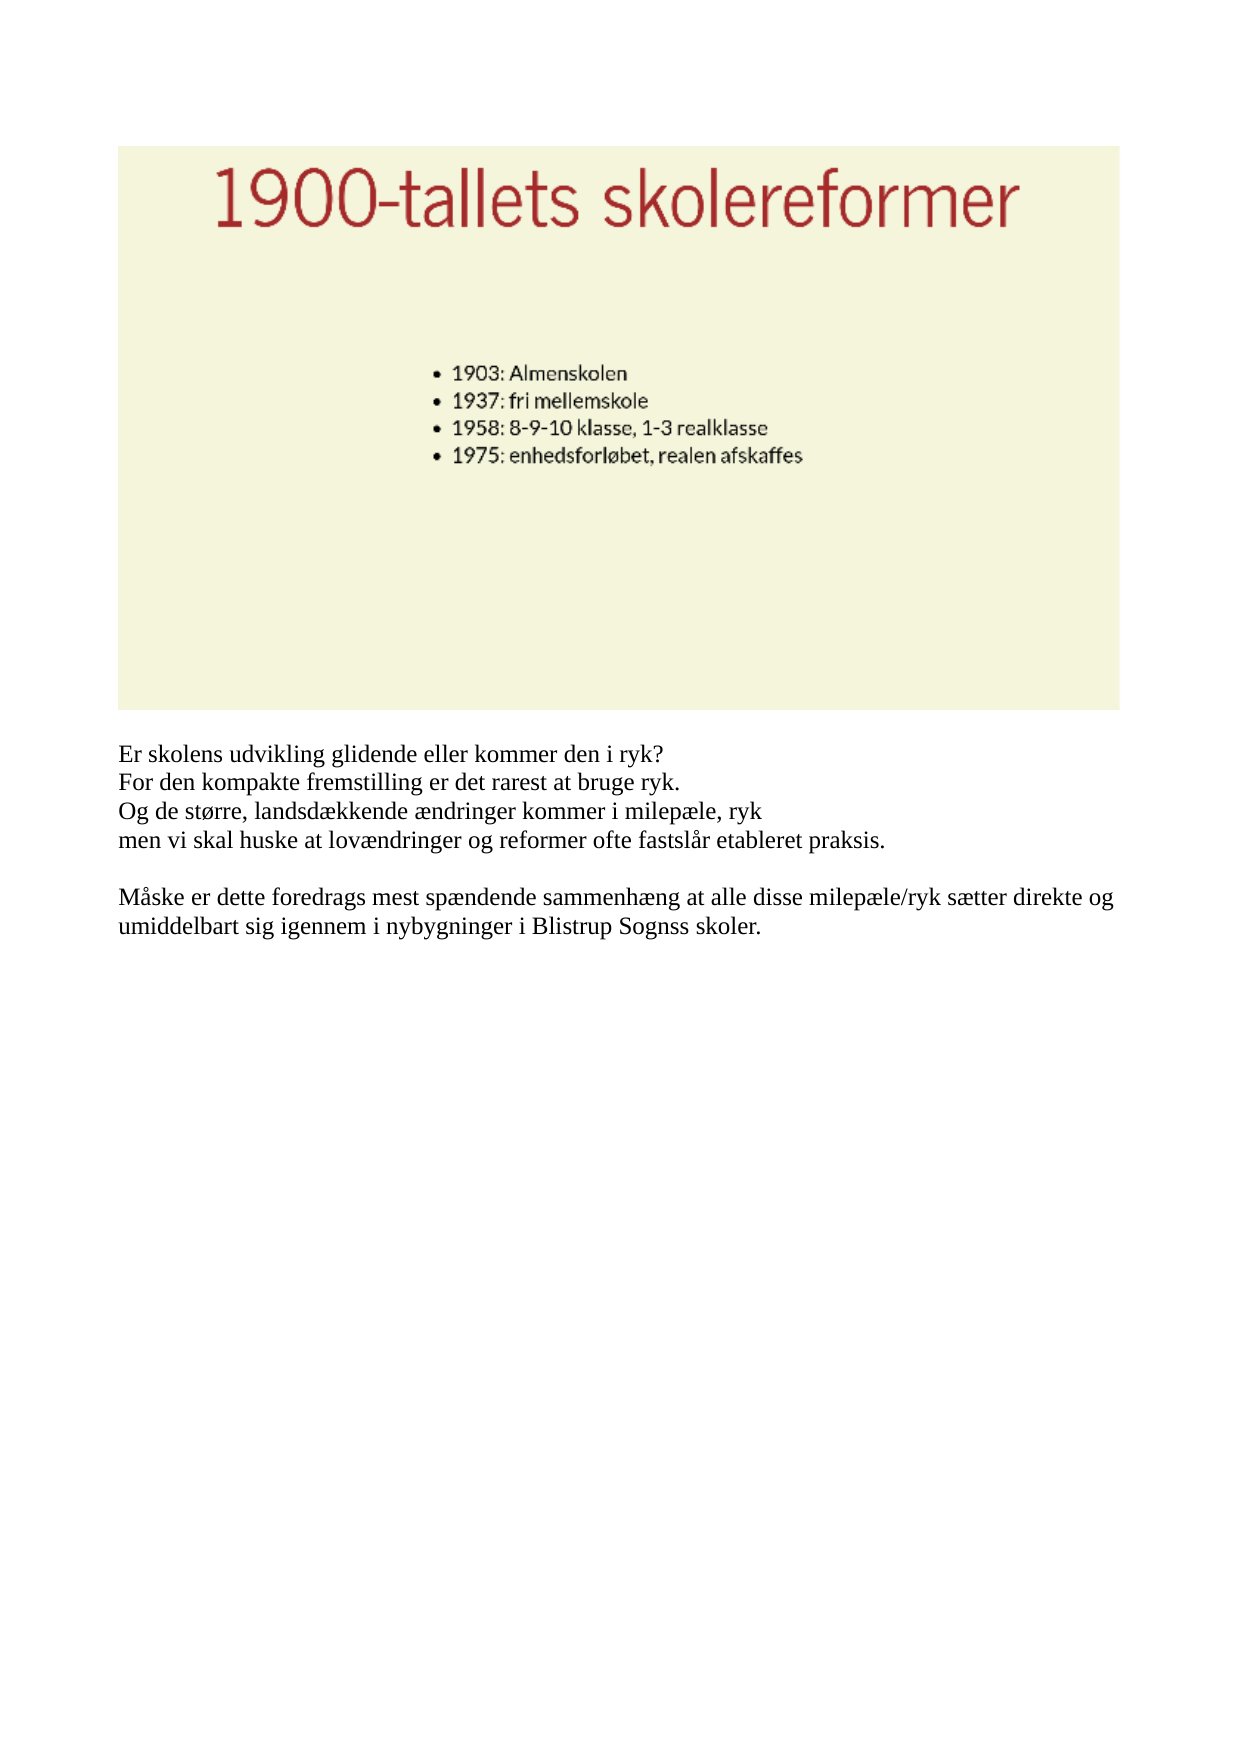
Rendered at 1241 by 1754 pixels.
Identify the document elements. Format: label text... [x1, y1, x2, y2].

text Måske er dette foredrags mest spændende sammenhæng at alle disse milepæle/ryk sætter direkte og umiddelbart sig igennem i nybygninger i Blistrup Sognss skoler. [118, 882, 1122, 940]
text Og de større, landsdækkende ændringer kommer i milepæle, ryk [118, 796, 1122, 825]
text For den kompakte fremstilling er det rarest at bruge ryk. [118, 767, 1122, 796]
text Er skolens udvikling glidende eller kommer den i ryk? [118, 739, 1122, 767]
picture [118, 146, 1123, 710]
text men vi skal huske at lovændringer og reformer ofte fastslår etableret praksis. [118, 825, 1122, 854]
